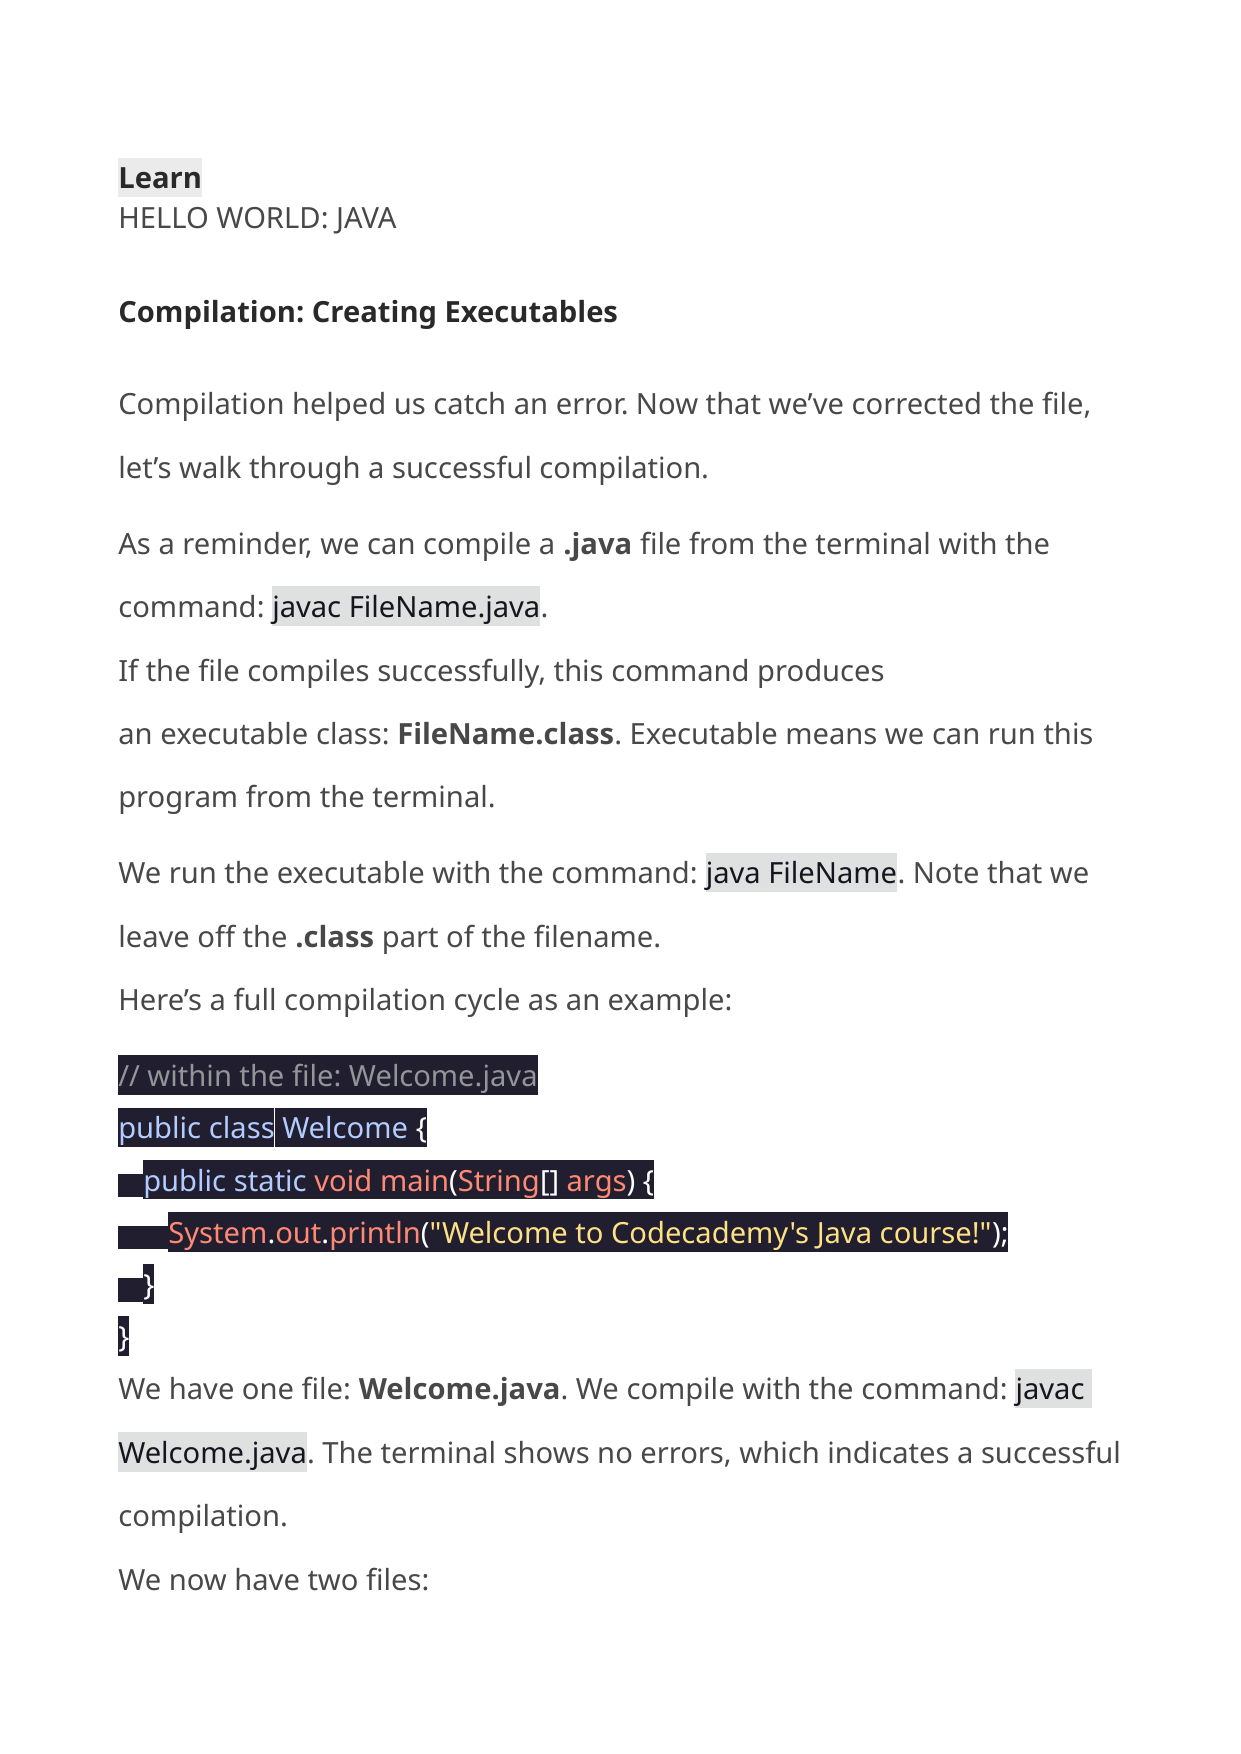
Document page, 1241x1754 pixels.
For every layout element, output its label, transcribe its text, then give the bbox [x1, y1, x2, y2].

text We run the executable with the command: java FileName. Note that we leave off the .class part of the filename. [118, 853, 1122, 956]
text } [118, 1316, 1122, 1356]
text System.out.println("Welcome to Codecademy's Java course!"); [118, 1212, 1122, 1252]
text public static void main(String[] args) { [118, 1160, 1122, 1199]
subtitle Compilation: Creating Executables [118, 292, 1122, 331]
text public class Welcome { [118, 1108, 1122, 1147]
text We now have two files: [118, 1559, 1122, 1598]
text } [118, 1264, 1122, 1304]
text Compilation helped us catch an error. Now that we’ve corrected the file, let’s walk through a successful compilation. [118, 383, 1122, 487]
text Here’s a full compilation cycle as an example: [118, 979, 1122, 1019]
text // within the file: Welcome.java [118, 1055, 1122, 1095]
text Learn [118, 118, 1122, 197]
text HELLO WORLD: JAVA [118, 197, 1122, 237]
text As a reminder, we can compile a .java file from the terminal with the command: javac FileName.java. [118, 523, 1122, 626]
text If the file compiles successfully, this command produces an executable class: FileName.class. Executable means we can run this program from the terminal. [118, 650, 1122, 816]
text We have one file: Welcome.java. We compile with the command: javac Welcome.java. The terminal shows no errors, which indicates a successful compilation. [118, 1368, 1122, 1535]
